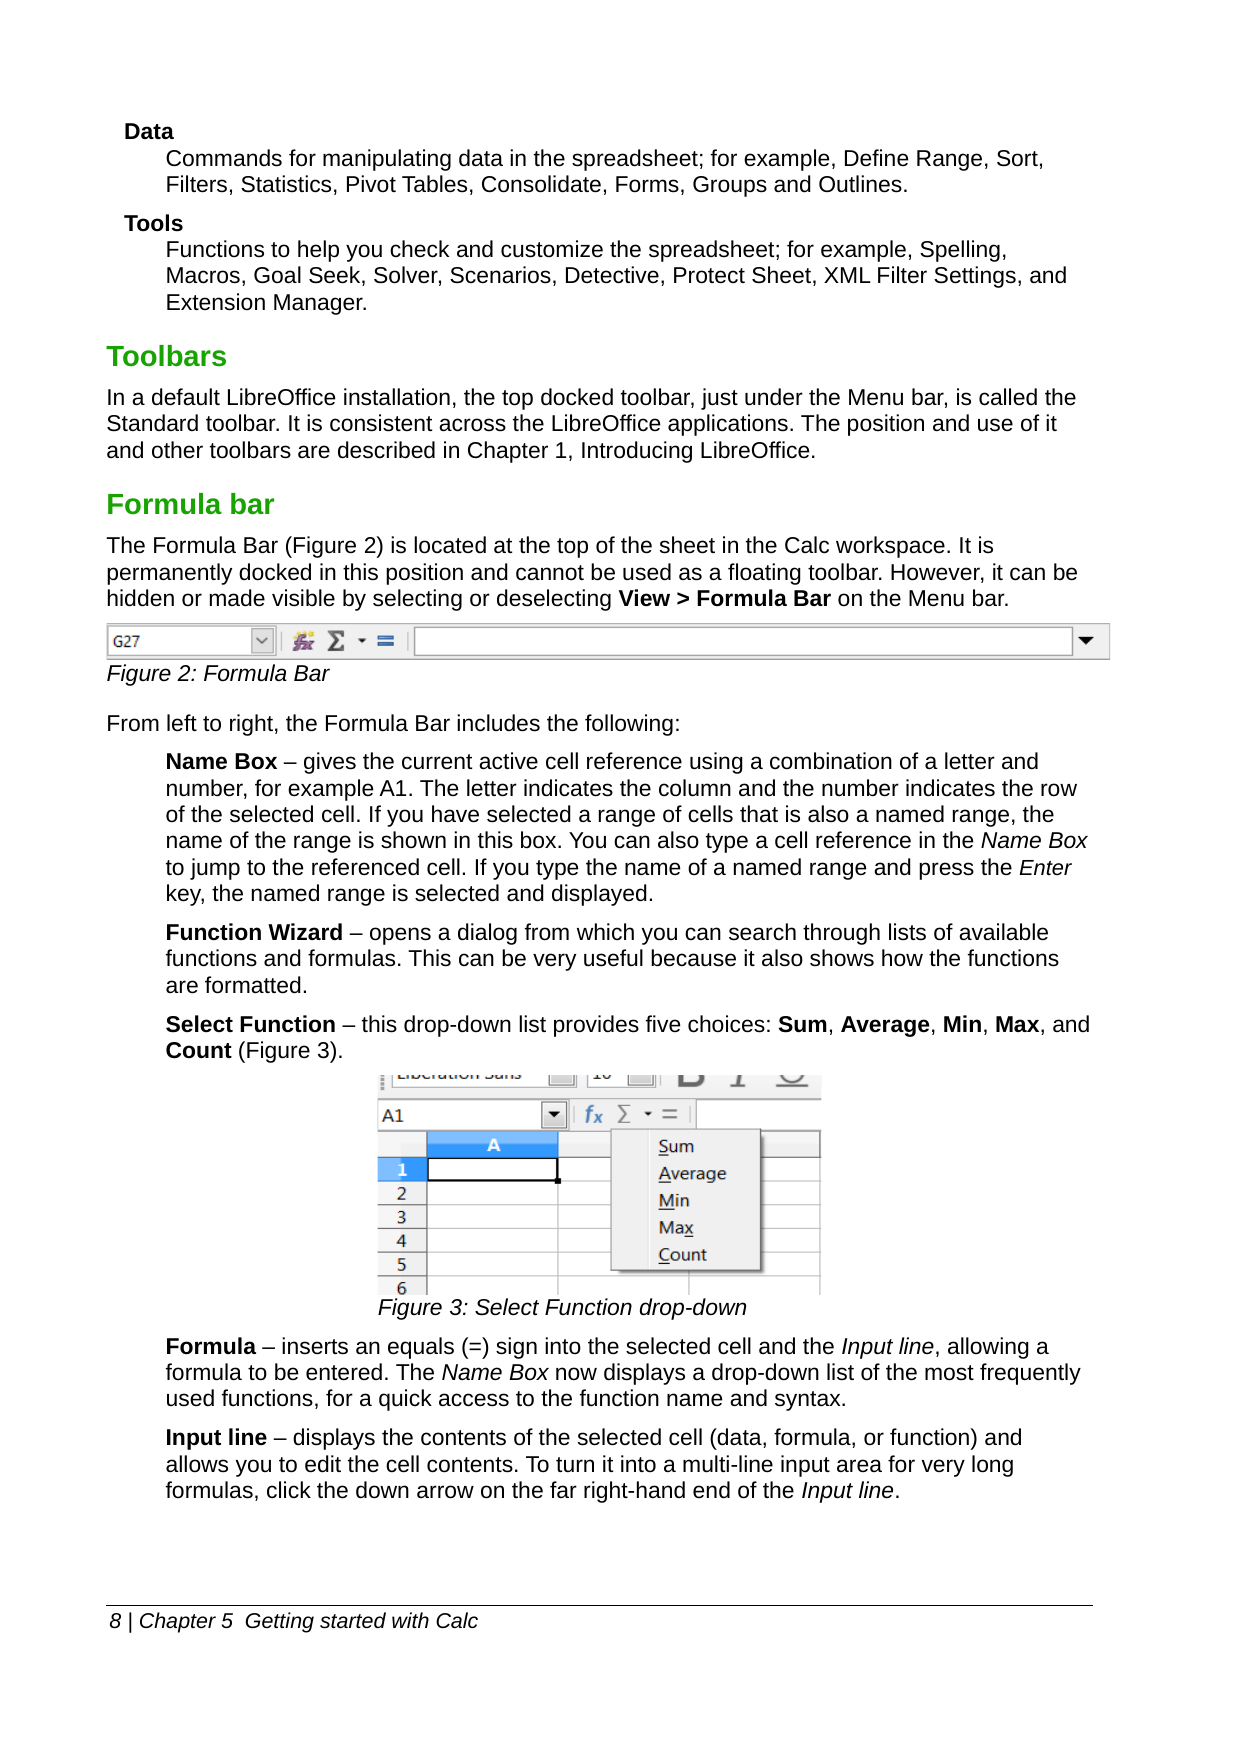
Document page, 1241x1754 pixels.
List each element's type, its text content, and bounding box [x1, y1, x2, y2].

text Commands for manipulating data in the spreadsheet; for example, Define Range, Sort, Filters, Statistics, Pivot Tables, Consolidate, Forms, Groups and Outlines. [165, 144, 1093, 197]
picture [106, 623, 1111, 660]
text Function Wizard – opens a dialog from which you can search through lists of available functions and formulas. This can be very useful because it also shows how the functions are formatted. [165, 919, 1093, 998]
picture [377, 1075, 822, 1295]
text Figure 2: Formula Bar [106, 660, 1110, 686]
text In a default LibreOffice installation, the top docked toolbar, just under the Menu bar, is called the Standard toolbar. It is consistent across the LibreOffice applications. The position and use of it and other toolbars are described in Chapter 1, Introducing LibreOffice. [106, 384, 1093, 463]
text Formula – inserts an equals (=) sign into the selected cell and the Input line, allowing a formula to be entered. The Name Box now displays a drop-down list of the most frequently used functions, for a quick access to the function name and syntax. [165, 1333, 1093, 1412]
text Input line – displays the contents of the selected cell (data, formula, or function) and allows you to edit the cell contents. To turn it into a multi-line input area for very long formulas, click the down arrow on the far right-hand end of the Input line. [165, 1424, 1093, 1503]
text Select Function – this drop-down list provides five choices: Sum, Average, Min, Max, and Count (Figure 3). [165, 1011, 1093, 1063]
text Name Box – gives the current active cell reference using a combination of a letter and number, for example A1. The letter indicates the column and the number indicates the row of the selected cell. If you have selected a range of cells that is also a named range, the name of the range is shown in this box. You can also type a cell reference in the Name Box to jump to the referenced cell. If you type the name of a named range and press the Enter key, the named range is selected and displayed. [165, 748, 1093, 906]
text The Formula Bar (Figure 2) is located at the top of the sheet in the Calc workspace. It is permanently docked in this position and cannot be used as a floating toolbar. However, it can be hidden or made visible by selecting or deselecting View > Formula Bar on the Menu bar. [106, 532, 1093, 611]
text From left to right, the Formula Bar includes the following: [106, 709, 1093, 736]
text Data [124, 118, 1093, 144]
text Functions to help you check and customize the spreadsheet; for example, Spelling, Macros, Goal Seek, Solver, Scenarios, Detective, Protect Sheet, XML Filter Settings, and Extension Manager. [165, 236, 1093, 315]
text Tools [124, 210, 1093, 236]
subtitle Formula bar [106, 487, 1093, 520]
text Figure 3: Select Function drop-down [378, 1295, 821, 1321]
subtitle Toolbars [106, 339, 1093, 372]
